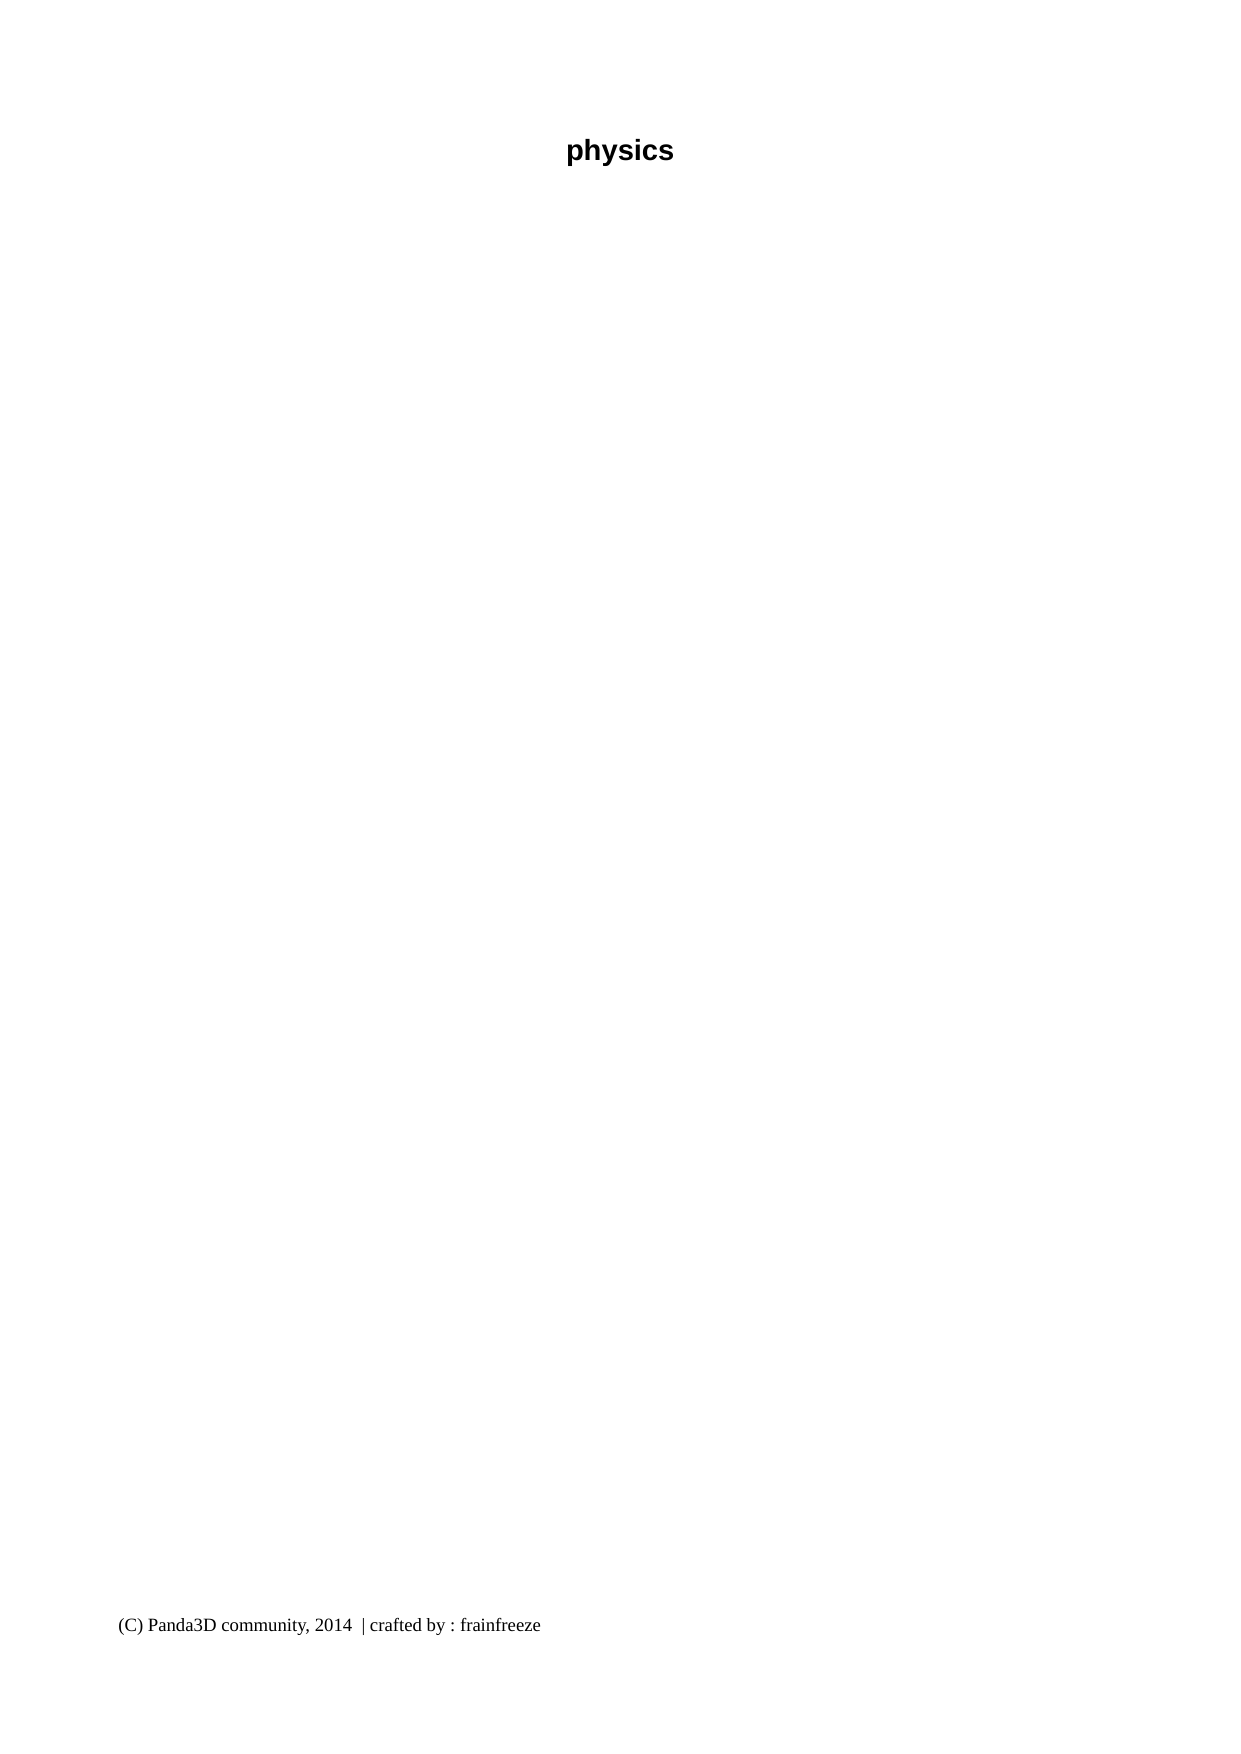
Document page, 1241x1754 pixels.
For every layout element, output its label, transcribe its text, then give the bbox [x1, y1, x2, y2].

subtitle physics [118, 133, 1122, 166]
